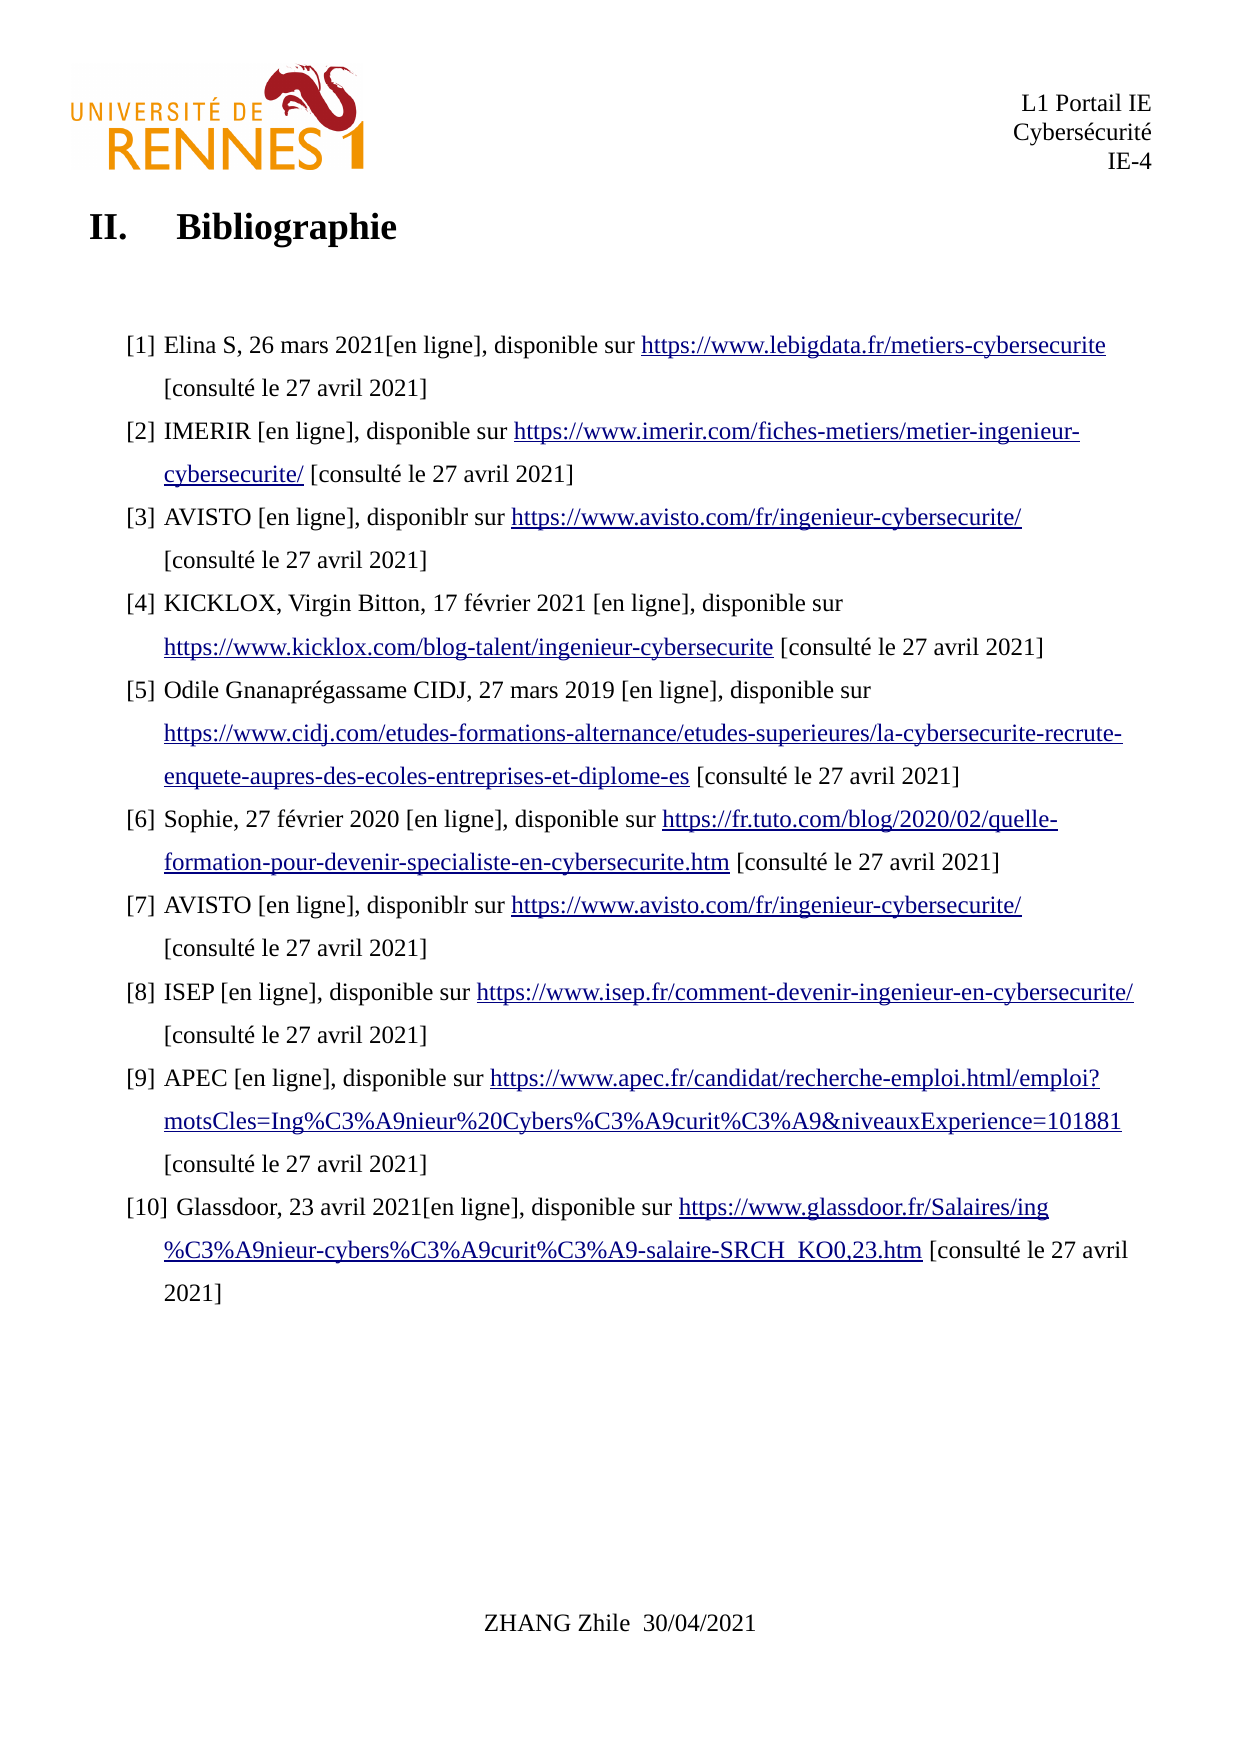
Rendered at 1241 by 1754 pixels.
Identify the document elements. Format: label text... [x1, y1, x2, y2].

list [consulté le 27 avril 2021] [126, 1020, 1152, 1048]
list ISEP [en ligne], disponible sur https://www.isep.fr/comment-devenir-ingenieur-en-cybersecurite/ [126, 977, 1152, 1005]
list AVISTO [en ligne], disponiblr sur https://www.avisto.com/fr/ingenieur-cybersecurite/ [consulté le 27 avril 2021] [126, 890, 1152, 962]
list [consulté le 27 avril 2021] [126, 1149, 1152, 1178]
list Sophie, 27 février 2020 [en ligne], disponible sur https://fr.tuto.com/blog/2020/02/quelle-formation-pour-devenir-specialiste-en-cybersecurite.htm [consulté le 27 avril 2021] [126, 804, 1152, 876]
subtitle Bibliographie [88, 204, 1152, 248]
list AVISTO [en ligne], disponiblr sur https://www.avisto.com/fr/ingenieur-cybersecurite/ [consulté le 27 avril 2021] [126, 502, 1152, 574]
list Odile Gnanaprégassame CIDJ, 27 mars 2019 [en ligne], disponible sur https://www.cidj.com/etudes-formations-alternance/etudes-superieures/la-cybersecurite-recrute-enquete-aupres-des-ecoles-entreprises-et-diplome-es [consulté le 27 avril 2021] [126, 675, 1152, 790]
list KICKLOX, Virgin Bitton, 17 février 2021 [en ligne], disponible sur https://www.kicklox.com/blog-talent/ingenieur-cybersecurite [consulté le 27 avril 2021] [126, 588, 1152, 660]
list Elina S, 26 mars 2021[en ligne], disponible sur https://www.lebigdata.fr/metiers-cybersecurite [126, 330, 1152, 358]
list APEC [en ligne], disponible sur https://www.apec.fr/candidat/recherche-emploi.html/emploi?motsCles=Ing%C3%A9nieur%20Cybers%C3%A9curit%C3%A9&niveauxExperience=101881 [126, 1063, 1152, 1135]
list Glassdoor, 23 avril 2021[en ligne], disponible sur https://www.glassdoor.fr/Salaires/ing%C3%A9nieur-cybers%C3%A9curit%C3%A9-salaire-SRCH_KO0,23.htm [consulté le 27 avril 2021] [126, 1192, 1152, 1307]
list [consulté le 27 avril 2021] [126, 373, 1152, 402]
list IMERIR [en ligne], disponible sur https://www.imerir.com/fiches-metiers/metier-ingenieur-cybersecurite/ [consulté le 27 avril 2021] [126, 416, 1152, 488]
picture [71, 63, 364, 170]
